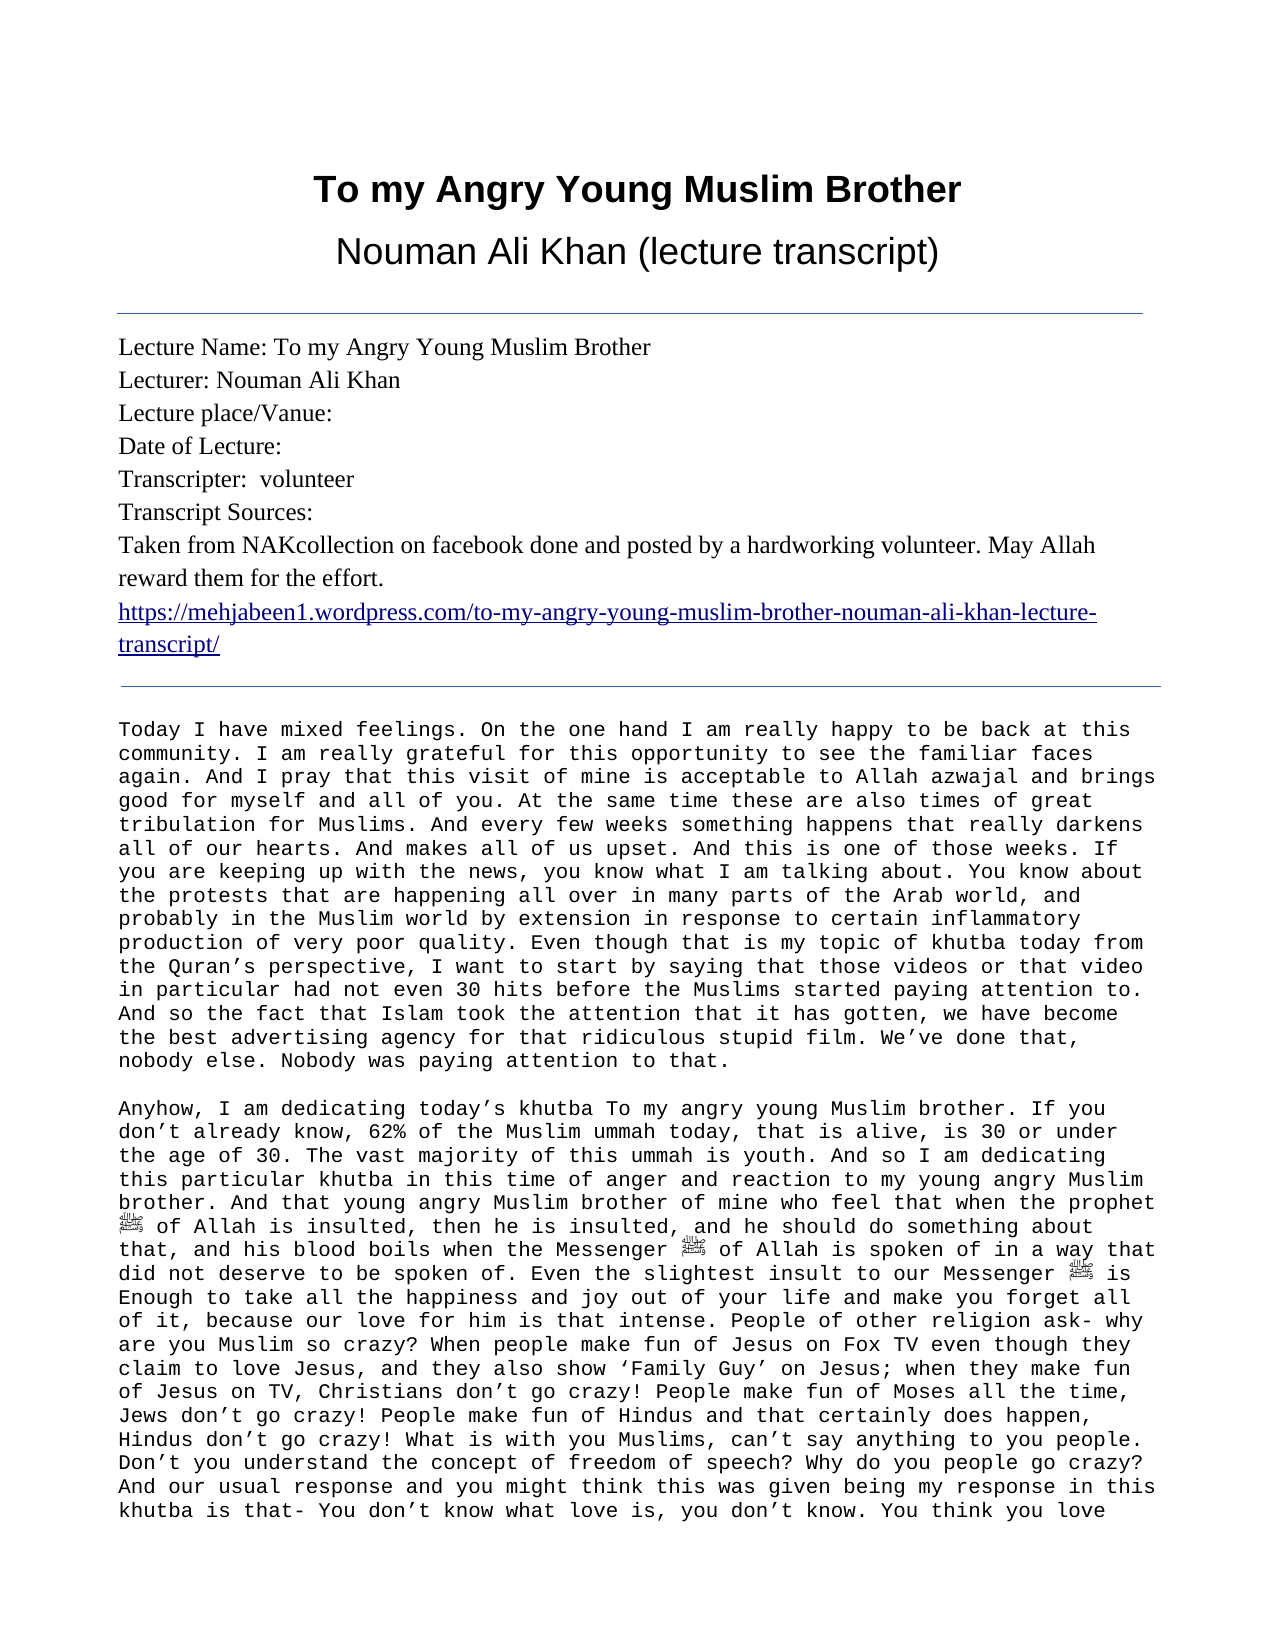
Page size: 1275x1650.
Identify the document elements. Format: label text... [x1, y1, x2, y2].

text Taken from NAKcollection on facebook done and posted by a hardworking volunteer. May Allah reward them for the effort. [118, 531, 1157, 592]
text Date of Lecture: [118, 431, 1157, 460]
subtitle Nouman Ali Khan (lecture transcript) [118, 229, 1157, 272]
text Today I have mixed feelings. On the one hand I am really happy to be back at this community. I am really grateful for this opportunity to see the familiar faces again. And I pray that this visit of mine is acceptable to Allah azwajal and brings good for myself and all of you. At the same time these are also times of great tribulation for Muslims. And every few weeks something happens that really darkens all of our hearts. And makes all of us upset. And this is one of those weeks. If you are keeping up with the news, you know what I am talking about. You know about the protests that are happening all over in many parts of the Arab world, and probably in the Muslim world by extension in response to certain inflammatory production of very poor quality. Even though that is my topic of khutba today from the Quran’s perspective, I want to start by saying that those videos or that video in particular had not even 30 hits before the Muslims started paying attention to. And so the fact that Islam took the attention that it has gotten, we have become the best advertising agency for that ridiculous stupid film. We’ve done that, nobody else. Nobody was paying attention to that. [118, 719, 1157, 1074]
text Lecture Name: To my Angry Young Muslim Brother [118, 332, 1157, 361]
text Transcript Sources: [118, 497, 1157, 526]
text Lecturer: Nouman Ali Khan [118, 365, 1157, 394]
text https://mehjabeen1.wordpress.com/to-my-angry-young-muslim-brother-nouman-ali-khan-lecture-transcript/ [118, 597, 1157, 658]
text Lecture place/Vanue: [118, 398, 1157, 427]
text Anyhow, I am dedicating today’s khutba To my angry young Muslim brother. If you don’t already know, 62% of the Muslim ummah today, that is alive, is 30 or under the age of 30. The vast majority of this ummah is youth. And so I am dedicating this particular khutba in this time of anger and reaction to my young angry Muslim brother. And that young angry Muslim brother of mine who feel that when the prophet ﷺ of Allah is insulted, then he is insulted, and he should do something about that, and his blood boils when the Messenger ﷺ of Allah is spoken of in a way that did not deserve to be spoken of. Even the slightest insult to our Messenger ﷺ is Enough to take all the happiness and joy out of your life and make you forget all of it, because our love for him is that intense. People of other religion ask- why are you Muslim so crazy? When people make fun of Jesus on Fox TV even though they claim to love Jesus, and they also show ‘Family Guy’ on Jesus; when they make fun of Jesus on TV, Christians don’t go crazy! People make fun of Moses all the time, Jews don’t go crazy! People make fun of Hindus and that certainly does happen, Hindus don’t go crazy! What is with you Muslims, can’t say anything to you people. Don’t you understand the concept of freedom of speech? Why do you people go crazy? And our usual response and you might think this was given being my response in this khutba is that- You don’t know what love is, you don’t know. You think you love [118, 1098, 1157, 1523]
text Transcripter: volunteer [118, 464, 1157, 493]
subtitle To my Angry Young Muslim Brother [118, 167, 1157, 210]
